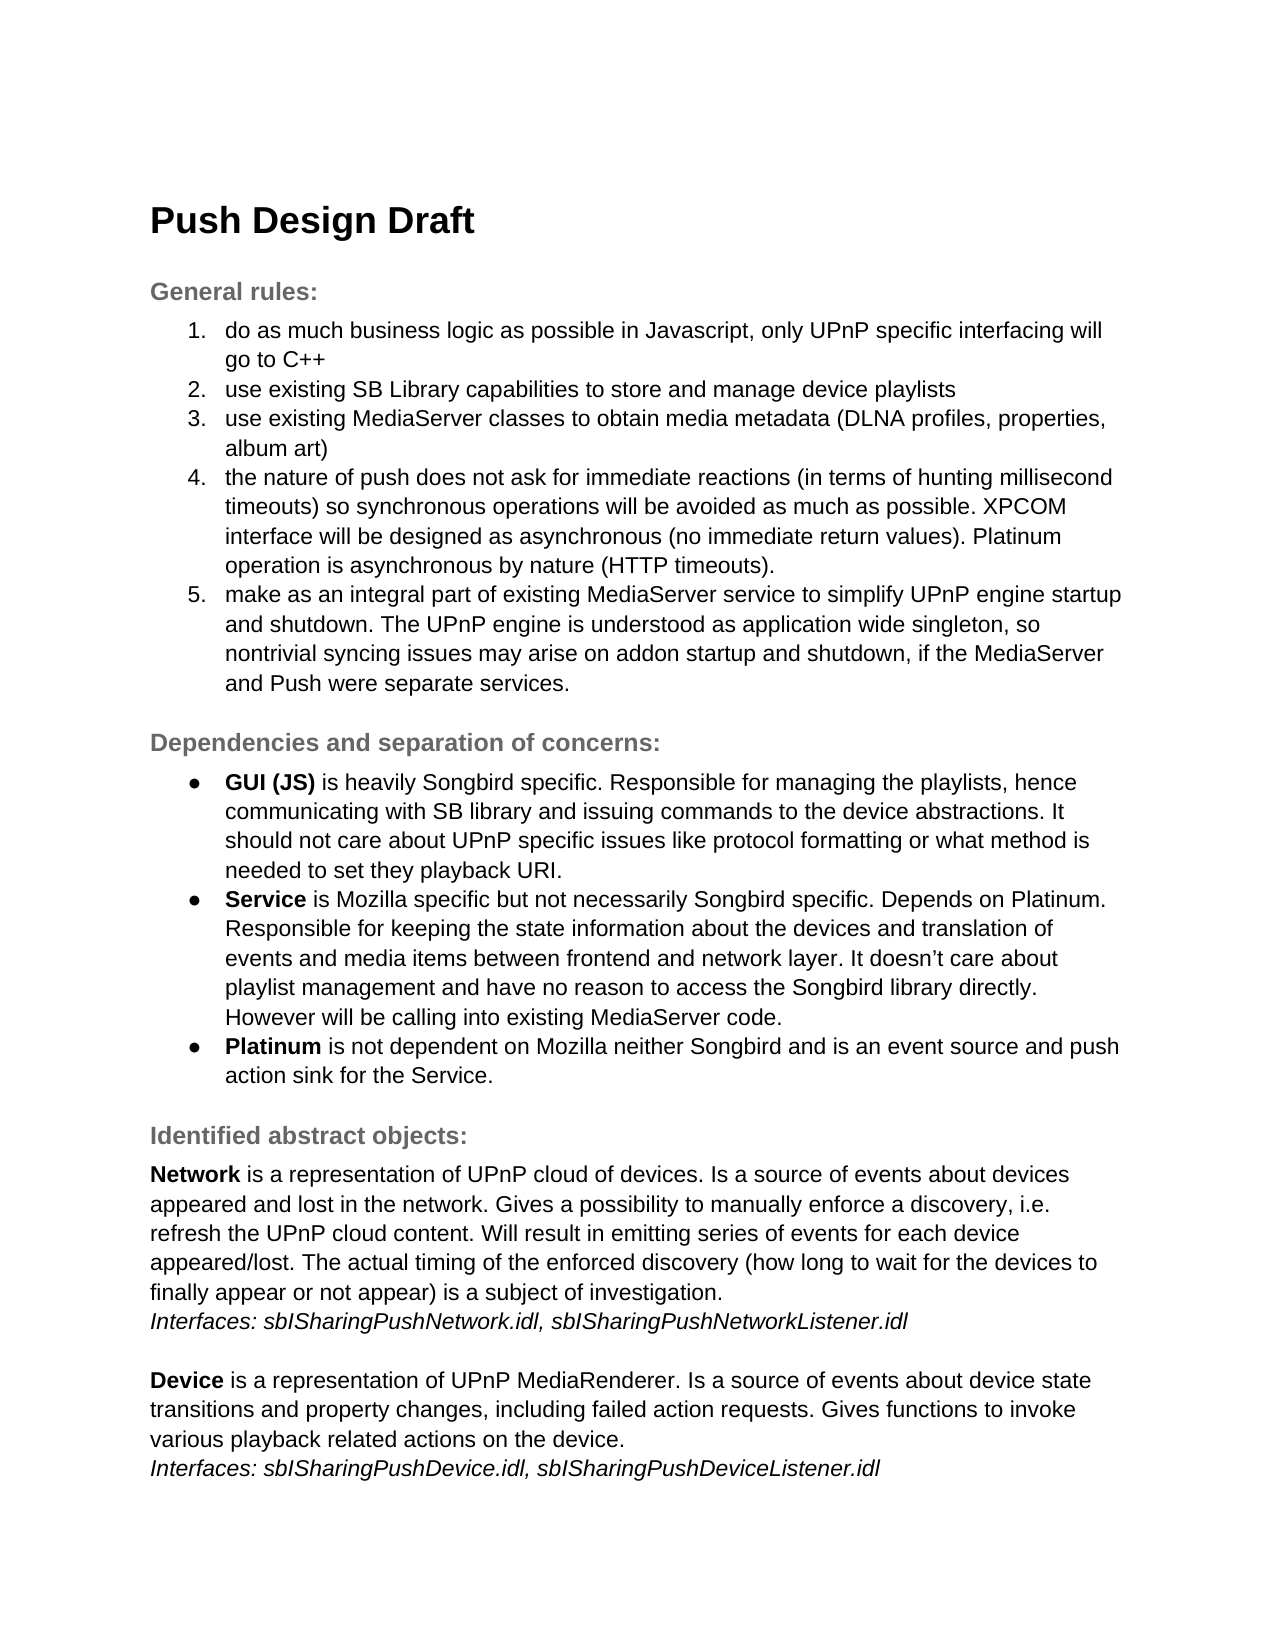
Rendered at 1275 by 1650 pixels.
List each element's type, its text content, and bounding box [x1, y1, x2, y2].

subtitle Dependencies and separation of concerns: [150, 729, 1125, 757]
list GUI (JS) is heavily Songbird specific. Responsible for managing the playlists, hence communicating with SB library and issuing commands to the device abstractions. It should not care about UPnP specific issues like protocol formatting or what method is needed to set they playback URI. [187, 769, 1125, 883]
list use existing MediaServer classes to obtain media metadata (DLNA profiles, properties, album art) [187, 406, 1125, 461]
subtitle General rules: [150, 277, 1125, 305]
list use existing SB Library capabilities to store and manage device playlists [187, 376, 1125, 402]
text Interfaces: sbISharingPushNetwork.idl, sbISharingPushNetworkListener.idl [150, 1309, 1125, 1334]
list the nature of push does not ask for immediate reactions (in terms of hunting millisecond timeouts) so synchronous operations will be avoided as much as possible. XPCOM interface will be designed as asynchronous (no immediate return values). Platinum operation is asynchronous by nature (HTTP timeouts). [187, 464, 1125, 578]
list Service is Mozilla specific but not necessarily Songbird specific. Depends on Platinum. Responsible for keeping the state information about the devices and translation of events and media items between frontend and network layer. It doesn’t care about playlist management and have no reason to access the Songbird library directly. However will be calling into existing MediaServer code. [187, 887, 1125, 1030]
subtitle Identified abstract objects: [150, 1121, 1125, 1149]
list do as much business logic as possible in Javascript, only UPnP specific interfacing will go to C++ [187, 318, 1125, 373]
text Network is a representation of UPnP cloud of devices. Is a source of events about devices appeared and lost in the network. Gives a possibility to manually enforce a discovery, i.e. refresh the UPnP cloud content. Will result in emitting series of events for each device appeared/lost. The actual timing of the enforced discovery (how long to wait for the devices to finally appear or not appear) is a subject of investigation. [150, 1162, 1125, 1305]
list make as an integral part of existing MediaServer service to simplify UPnP engine startup and shutdown. The UPnP engine is understood as application wide singleton, so nontrivial syncing issues may arise on addon startup and shutdown, if the MediaServer and Push were separate services. [187, 582, 1125, 696]
text Device is a representation of UPnP MediaRenderer. Is a source of events about device state transitions and property changes, including failed action requests. Gives functions to invoke various playback related actions on the device. [150, 1367, 1125, 1452]
list Platinum is not dependent on Mozilla neither Songbird and is an event source and push action sink for the Service. [187, 1033, 1125, 1088]
text Interfaces: sbISharingPushDevice.idl, sbISharingPushDeviceListener.idl [150, 1456, 1125, 1481]
subtitle Push Design Draft [150, 200, 1125, 242]
